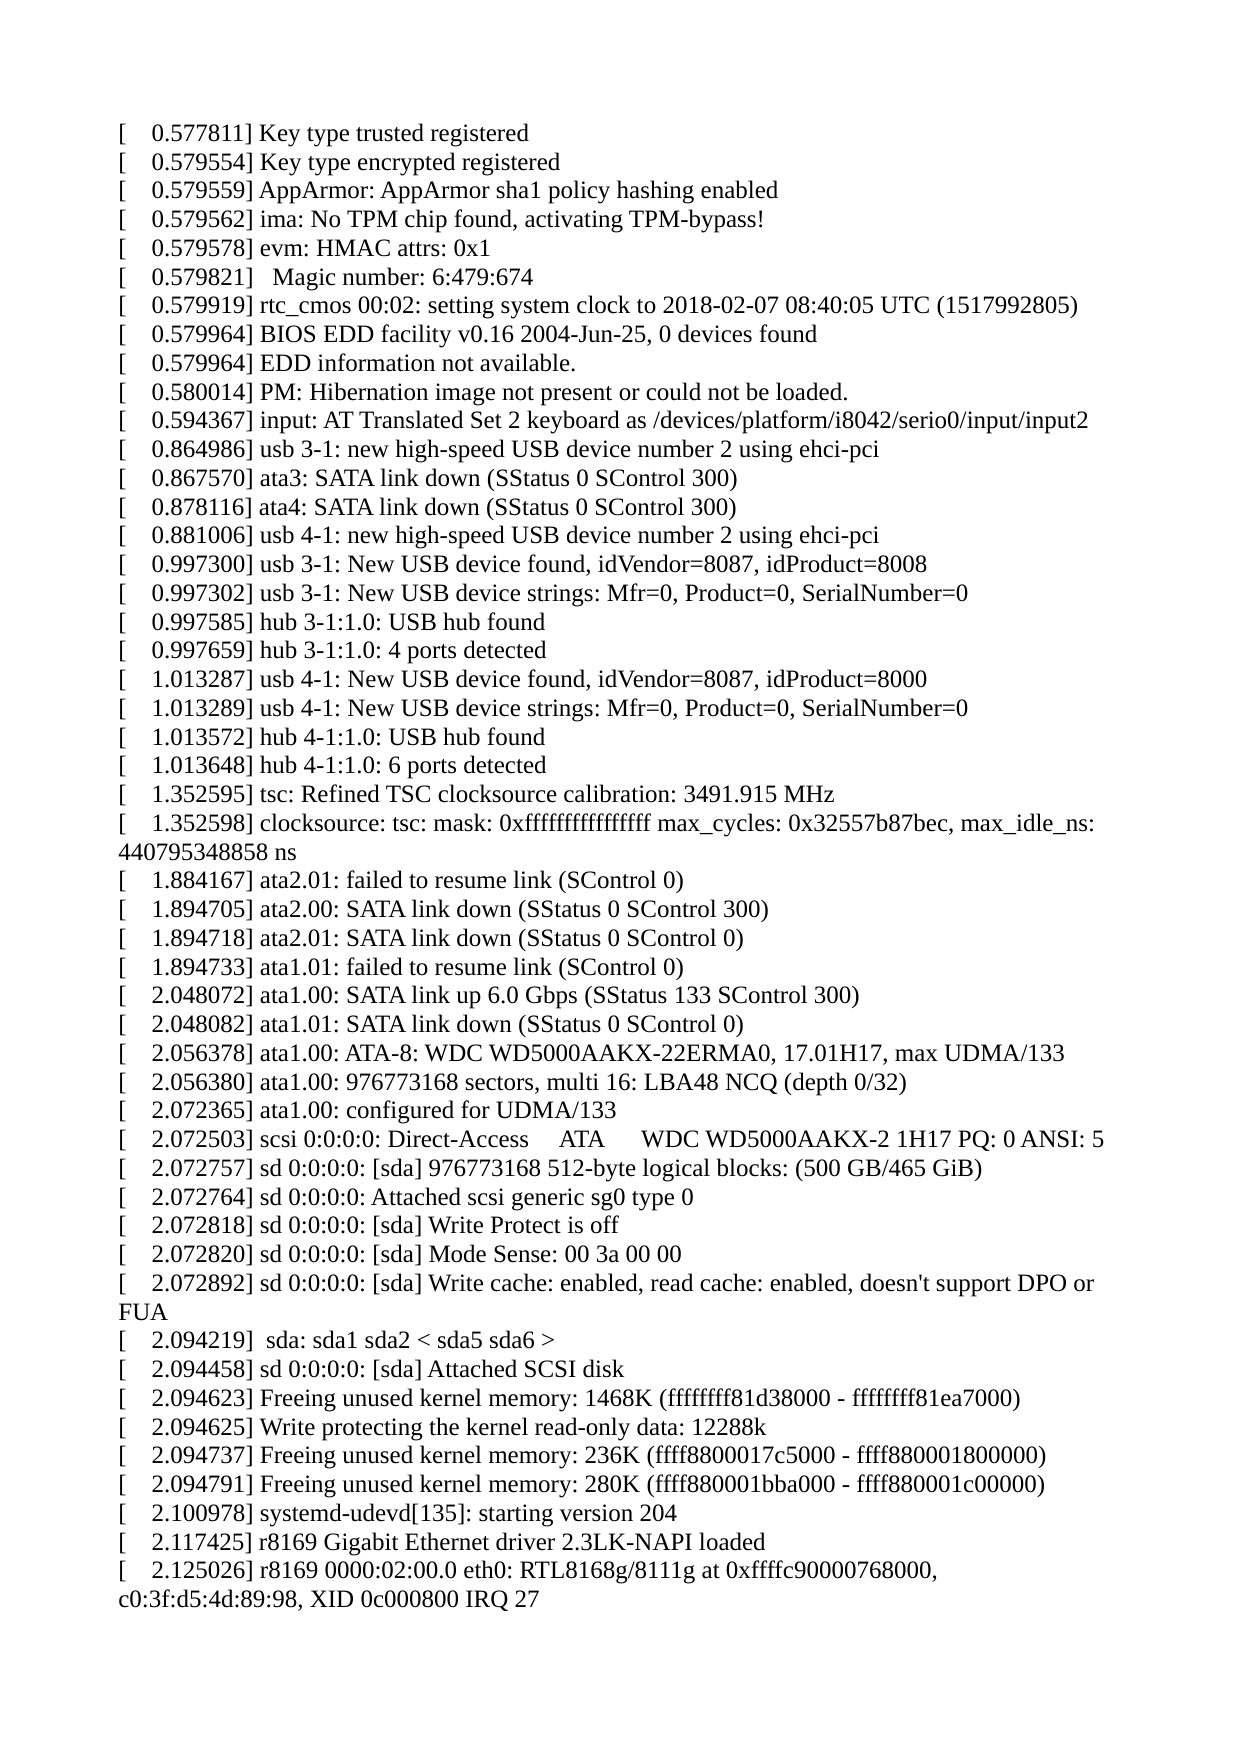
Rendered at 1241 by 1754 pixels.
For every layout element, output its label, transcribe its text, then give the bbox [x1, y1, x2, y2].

text [ 2.117425] r8169 Gigabit Ethernet driver 2.3LK-NAPI loaded [118, 1527, 1122, 1556]
text [ 0.579964] EDD information not available. [118, 348, 1122, 377]
text [ 0.577811] Key type trusted registered [118, 118, 1122, 147]
text [ 2.094458] sd 0:0:0:0: [sda] Attached SCSI disk [118, 1354, 1122, 1383]
text [ 0.997300] usb 3-1: New USB device found, idVendor=8087, idProduct=8008 [118, 549, 1122, 578]
text [ 2.094625] Write protecting the kernel read-only data: 12288k [118, 1412, 1122, 1441]
text [ 2.056380] ata1.00: 976773168 sectors, multi 16: LBA48 NCQ (depth 0/32) [118, 1067, 1122, 1096]
text [ 2.094737] Freeing unused kernel memory: 236K (ffff8800017c5000 - ffff880001800000) [118, 1441, 1122, 1469]
text [ 2.094791] Freeing unused kernel memory: 280K (ffff880001bba000 - ffff880001c00000) [118, 1469, 1122, 1498]
text [ 0.594367] input: AT Translated Set 2 keyboard as /devices/platform/i8042/serio0/input/input2 [118, 406, 1122, 434]
text [ 2.072757] sd 0:0:0:0: [sda] 976773168 512-byte logical blocks: (500 GB/465 GiB) [118, 1153, 1122, 1182]
text [ 0.997659] hub 3-1:1.0: 4 ports detected [118, 636, 1122, 664]
text [ 2.056378] ata1.00: ATA-8: WDC WD5000AAKX-22ERMA0, 17.01H17, max UDMA/133 [118, 1038, 1122, 1067]
text [ 0.997585] hub 3-1:1.0: USB hub found [118, 607, 1122, 636]
text [ 0.579821] Magic number: 6:479:674 [118, 262, 1122, 291]
text [ 1.894733] ata1.01: failed to resume link (SControl 0) [118, 952, 1122, 981]
text [ 0.997302] usb 3-1: New USB device strings: Mfr=0, Product=0, SerialNumber=0 [118, 578, 1122, 607]
text [ 1.894718] ata2.01: SATA link down (SStatus 0 SControl 0) [118, 923, 1122, 952]
text [ 2.072503] scsi 0:0:0:0: Direct-Access ATA WDC WD5000AAKX-2 1H17 PQ: 0 ANSI: 5 [118, 1124, 1122, 1153]
text [ 0.579562] ima: No TPM chip found, activating TPM-bypass! [118, 204, 1122, 233]
text [ 1.352598] clocksource: tsc: mask: 0xffffffffffffffff max_cycles: 0x32557b87bec, max_idle_ns: 440795348858 ns [118, 808, 1122, 866]
text [ 1.013289] usb 4-1: New USB device strings: Mfr=0, Product=0, SerialNumber=0 [118, 693, 1122, 722]
text [ 2.072892] sd 0:0:0:0: [sda] Write cache: enabled, read cache: enabled, doesn't support DPO or FUA [118, 1268, 1122, 1326]
text [ 0.579559] AppArmor: AppArmor sha1 policy hashing enabled [118, 176, 1122, 204]
text [ 2.094219] sda: sda1 sda2 < sda5 sda6 > [118, 1326, 1122, 1354]
text [ 0.579578] evm: HMAC attrs: 0x1 [118, 233, 1122, 262]
text [ 0.579964] BIOS EDD facility v0.16 2004-Jun-25, 0 devices found [118, 319, 1122, 348]
text [ 2.072764] sd 0:0:0:0: Attached scsi generic sg0 type 0 [118, 1182, 1122, 1211]
text [ 0.878116] ata4: SATA link down (SStatus 0 SControl 300) [118, 492, 1122, 521]
text [ 2.048072] ata1.00: SATA link up 6.0 Gbps (SStatus 133 SControl 300) [118, 981, 1122, 1009]
text [ 2.072818] sd 0:0:0:0: [sda] Write Protect is off [118, 1211, 1122, 1239]
text [ 0.864986] usb 3-1: new high-speed USB device number 2 using ehci-pci [118, 434, 1122, 463]
text [ 1.884167] ata2.01: failed to resume link (SControl 0) [118, 866, 1122, 894]
text [ 0.867570] ata3: SATA link down (SStatus 0 SControl 300) [118, 463, 1122, 492]
text [ 0.881006] usb 4-1: new high-speed USB device number 2 using ehci-pci [118, 521, 1122, 549]
text [ 1.013572] hub 4-1:1.0: USB hub found [118, 722, 1122, 751]
text [ 1.013287] usb 4-1: New USB device found, idVendor=8087, idProduct=8000 [118, 664, 1122, 693]
text [ 2.094623] Freeing unused kernel memory: 1468K (ffffffff81d38000 - ffffffff81ea7000) [118, 1383, 1122, 1412]
text [ 2.072365] ata1.00: configured for UDMA/133 [118, 1096, 1122, 1124]
text [ 2.072820] sd 0:0:0:0: [sda] Mode Sense: 00 3a 00 00 [118, 1239, 1122, 1268]
text [ 2.100978] systemd-udevd[135]: starting version 204 [118, 1498, 1122, 1527]
text [ 1.352595] tsc: Refined TSC clocksource calibration: 3491.915 MHz [118, 779, 1122, 808]
text [ 1.013648] hub 4-1:1.0: 6 ports detected [118, 751, 1122, 779]
text [ 2.125026] r8169 0000:02:00.0 eth0: RTL8168g/8111g at 0xffffc90000768000, c0:3f:d5:4d:89:98, XID 0c000800 IRQ 27 [118, 1556, 1122, 1613]
text [ 0.579554] Key type encrypted registered [118, 147, 1122, 176]
text [ 0.580014] PM: Hibernation image not present or could not be loaded. [118, 377, 1122, 406]
text [ 0.579919] rtc_cmos 00:02: setting system clock to 2018-02-07 08:40:05 UTC (1517992805) [118, 291, 1122, 319]
text [ 1.894705] ata2.00: SATA link down (SStatus 0 SControl 300) [118, 894, 1122, 923]
text [ 2.048082] ata1.01: SATA link down (SStatus 0 SControl 0) [118, 1009, 1122, 1038]
